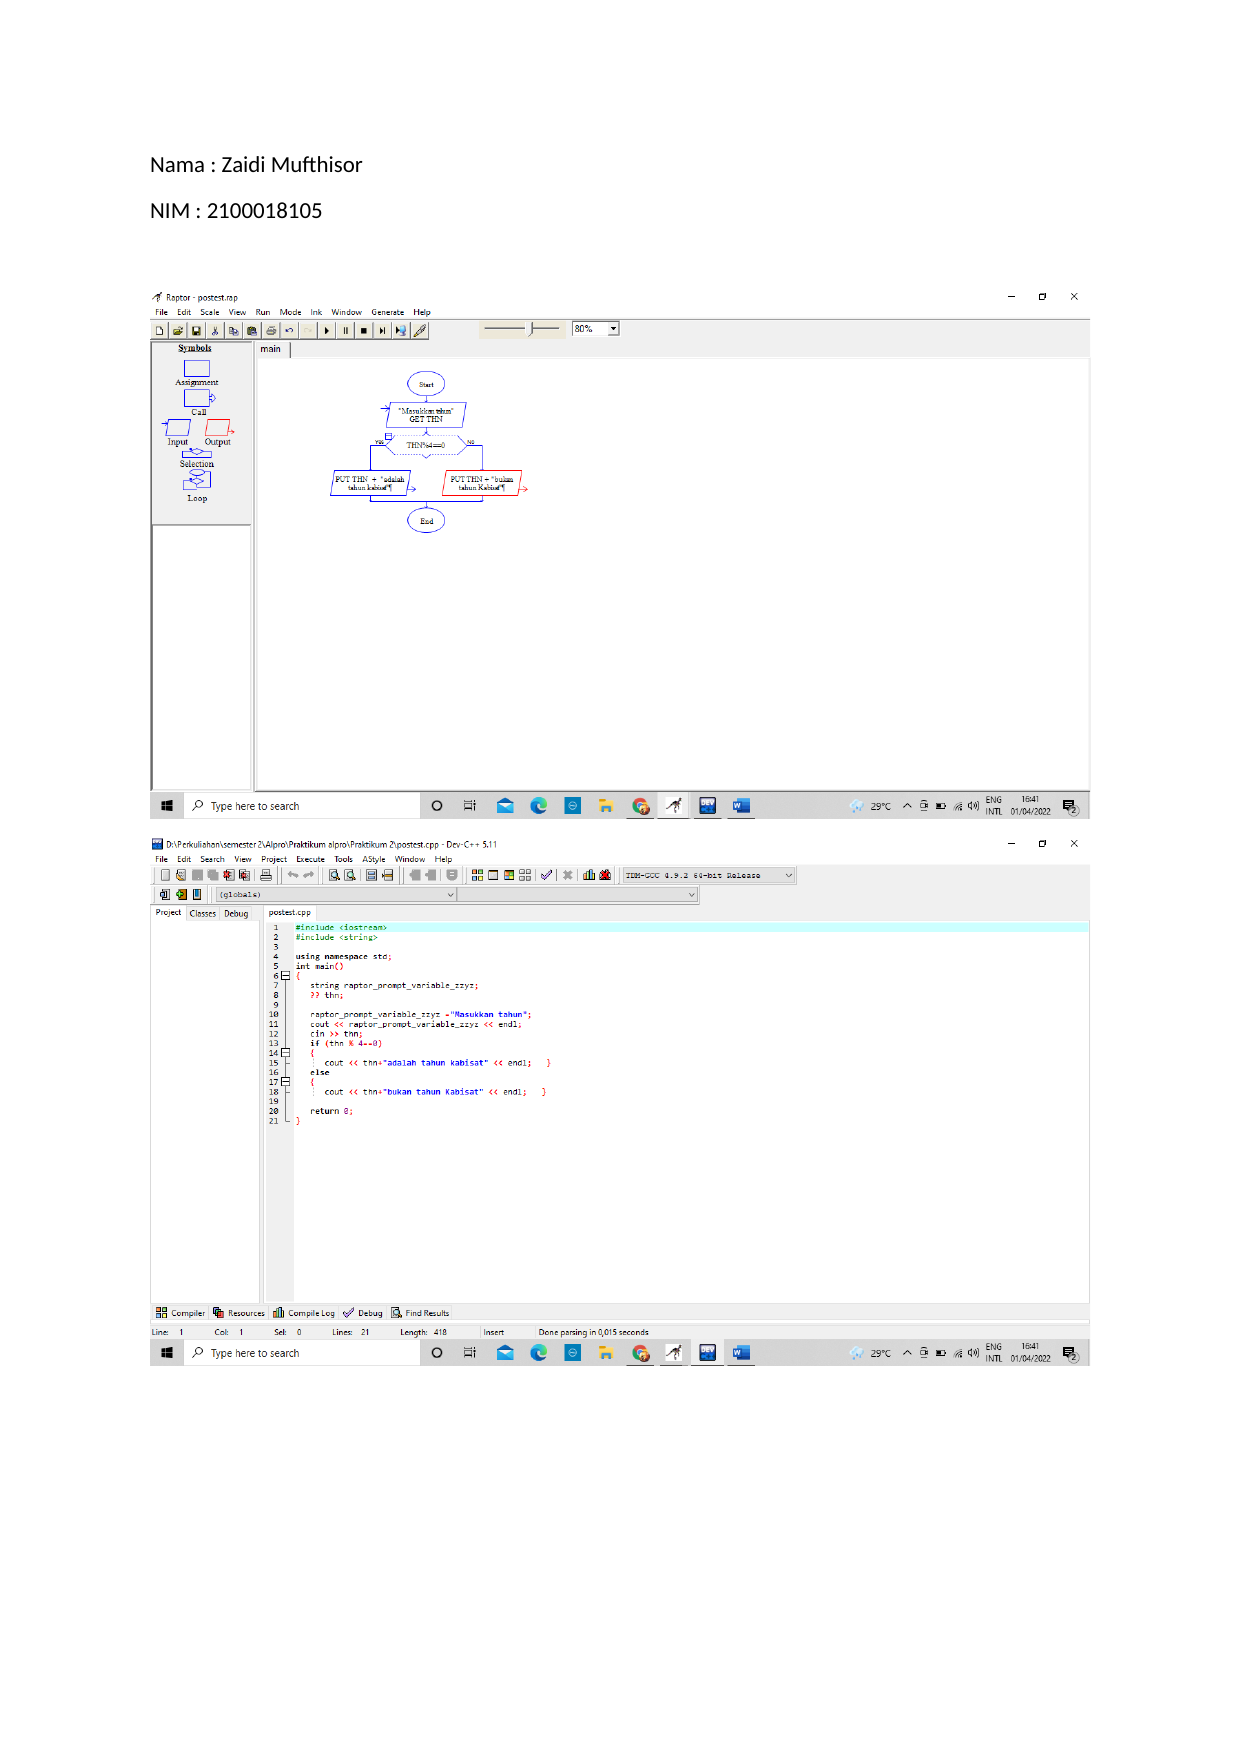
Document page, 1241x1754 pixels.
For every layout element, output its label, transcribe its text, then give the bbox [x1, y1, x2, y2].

text NIM : 2100018105 [150, 197, 1090, 224]
text Nama : Zaidi Mufthisor [150, 150, 1090, 178]
